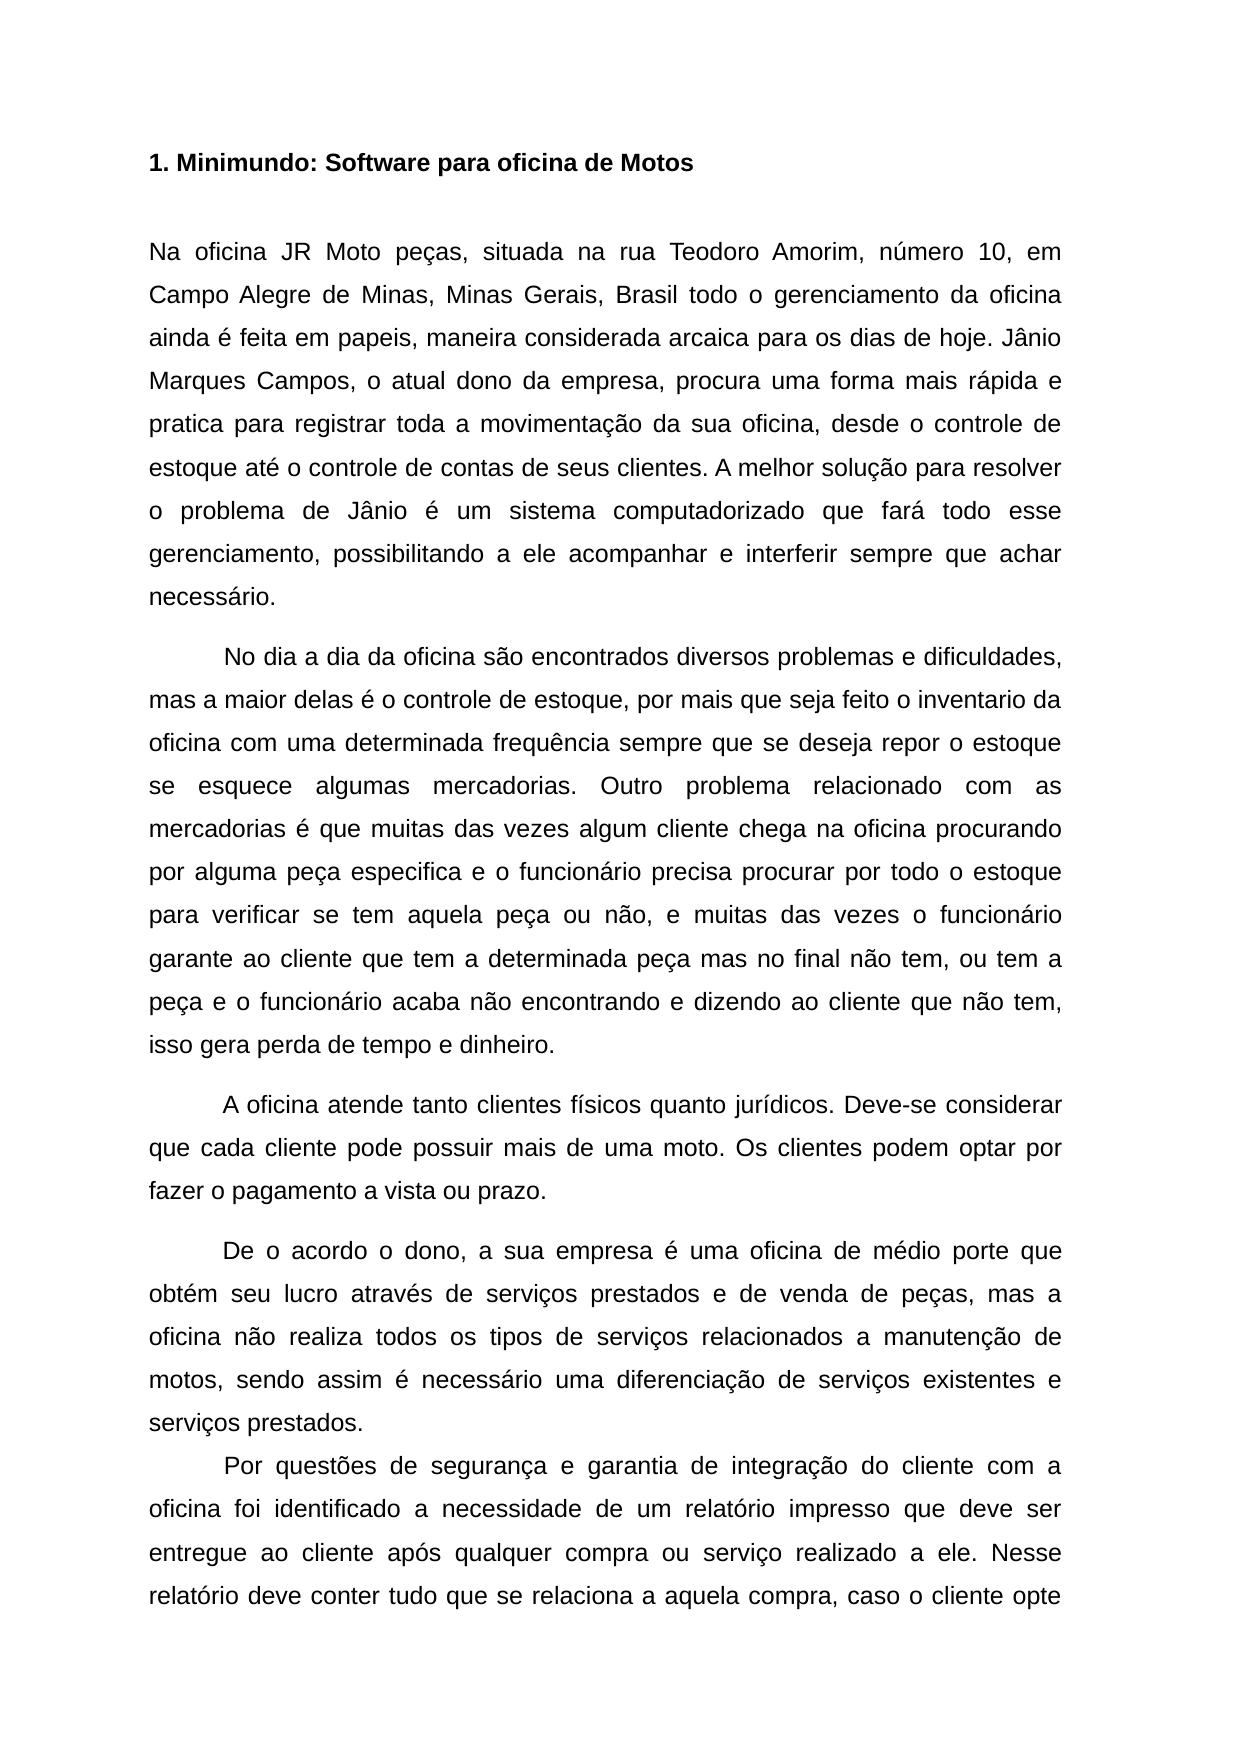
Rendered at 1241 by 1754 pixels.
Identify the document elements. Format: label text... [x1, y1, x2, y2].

text Na oficina JR Moto peças, situada na rua Teodoro Amorim, número 10, em Campo Alegre de Minas, Minas Gerais, Brasil todo o gerenciamento da oficina ainda é feita em papeis, maneira considerada arcaica para os dias de hoje. Jânio Marques Campos, o atual dono da empresa, procura uma forma mais rápida e pratica para registrar toda a movimentação da sua oficina, desde o controle de estoque até o controle de contas de seus clientes. A melhor solução para resolver o problema de Jânio é um sistema computadorizado que fará todo esse gerenciamento, possibilitando a ele acompanhar e interferir sempre que achar necessário. [148, 237, 1063, 611]
text 1. Minimundo: Software para oficina de Motos [148, 148, 1063, 177]
text A oficina atende tanto clientes físicos quanto jurídicos. Deve-se considerar que cada cliente pode possuir mais de uma moto. Os clientes podem optar por fazer o pagamento a vista ou prazo. [148, 1090, 1063, 1205]
text De o acordo o dono, a sua empresa é uma oficina de médio porte que obtém seu lucro através de serviços prestados e de venda de peças, mas a oficina não realiza todos os tipos de serviços relacionados a manutenção de motos, sendo assim é necessário uma diferenciação de serviços existentes e serviços prestados. Por questões de segurança e garantia de integração do cliente com a oficina foi identificado a necessidade de um relatório impresso que deve ser entregue ao cliente após qualquer compra ou serviço realizado a ele. Nesse relatório deve conter tudo que se relaciona a aquela compra, caso o cliente opte [148, 1236, 1063, 1609]
text No dia a dia da oficina são encontrados diversos problemas e dificuldades, mas a maior delas é o controle de estoque, por mais que seja feito o inventario da oficina com uma determinada frequência sempre que se deseja repor o estoque se esquece algumas mercadorias. Outro problema relacionado com as mercadorias é que muitas das vezes algum cliente chega na oficina procurando por alguma peça especifica e o funcionário precisa procurar por todo o estoque para verificar se tem aquela peça ou não, e muitas das vezes o funcionário garante ao cliente que tem a determinada peça mas no final não tem, ou tem a peça e o funcionário acaba não encontrando e dizendo ao cliente que não tem, isso gera perda de tempo e dinheiro. [148, 642, 1063, 1059]
